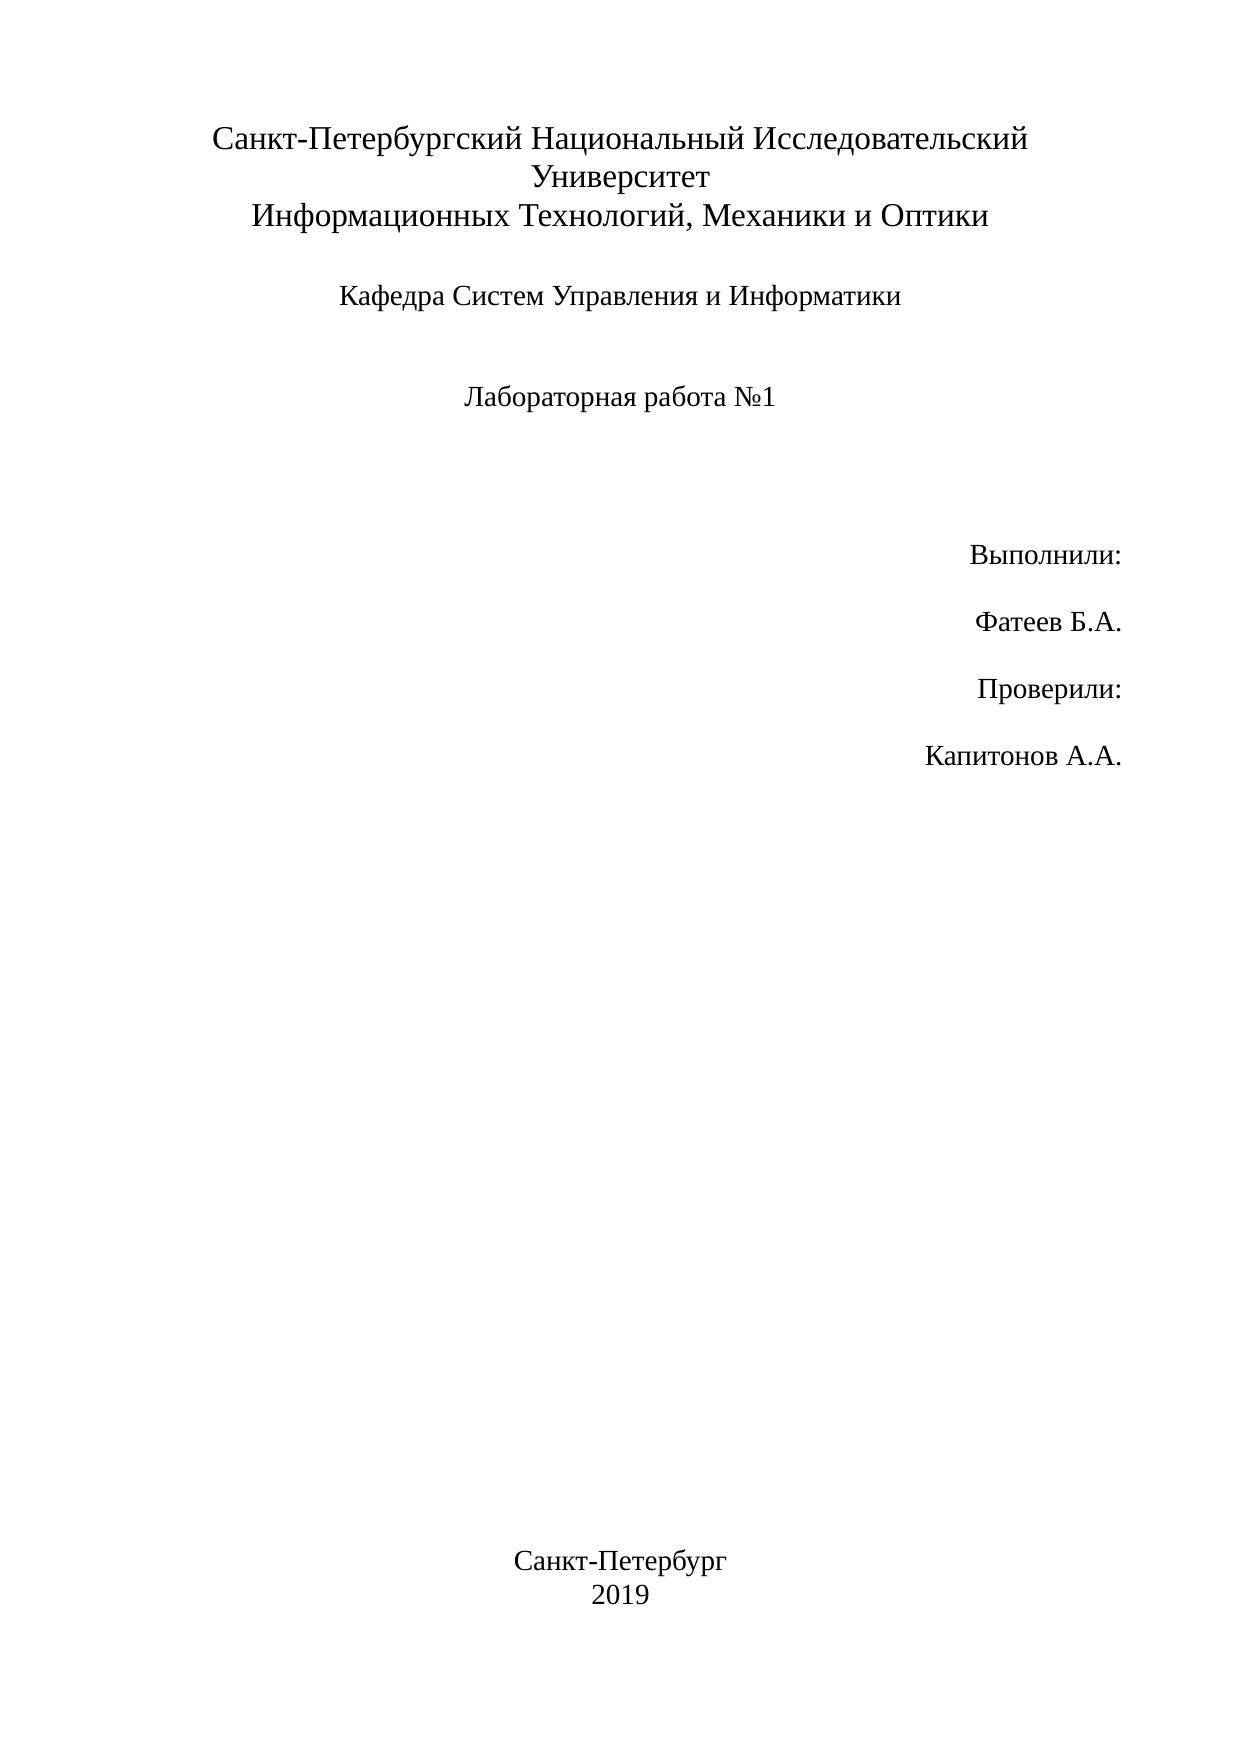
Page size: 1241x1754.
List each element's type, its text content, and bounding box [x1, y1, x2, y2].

text Информационных Технологий, Механики и Оптики [118, 195, 1122, 233]
text Санкт-Петербург [118, 1543, 1122, 1577]
text Фатеев Б.А. [118, 604, 1122, 638]
text Лабораторная работа №1 [118, 379, 1122, 413]
text Проверили: [118, 671, 1122, 705]
text Выполнили: [118, 537, 1122, 571]
text 2019 [118, 1577, 1122, 1611]
text Капитонов А.А. [118, 738, 1122, 772]
text Санкт-Петербургский Национальный Исследовательский Университет [118, 118, 1122, 195]
text Кафедра Систем Управления и Информатики [118, 278, 1122, 312]
